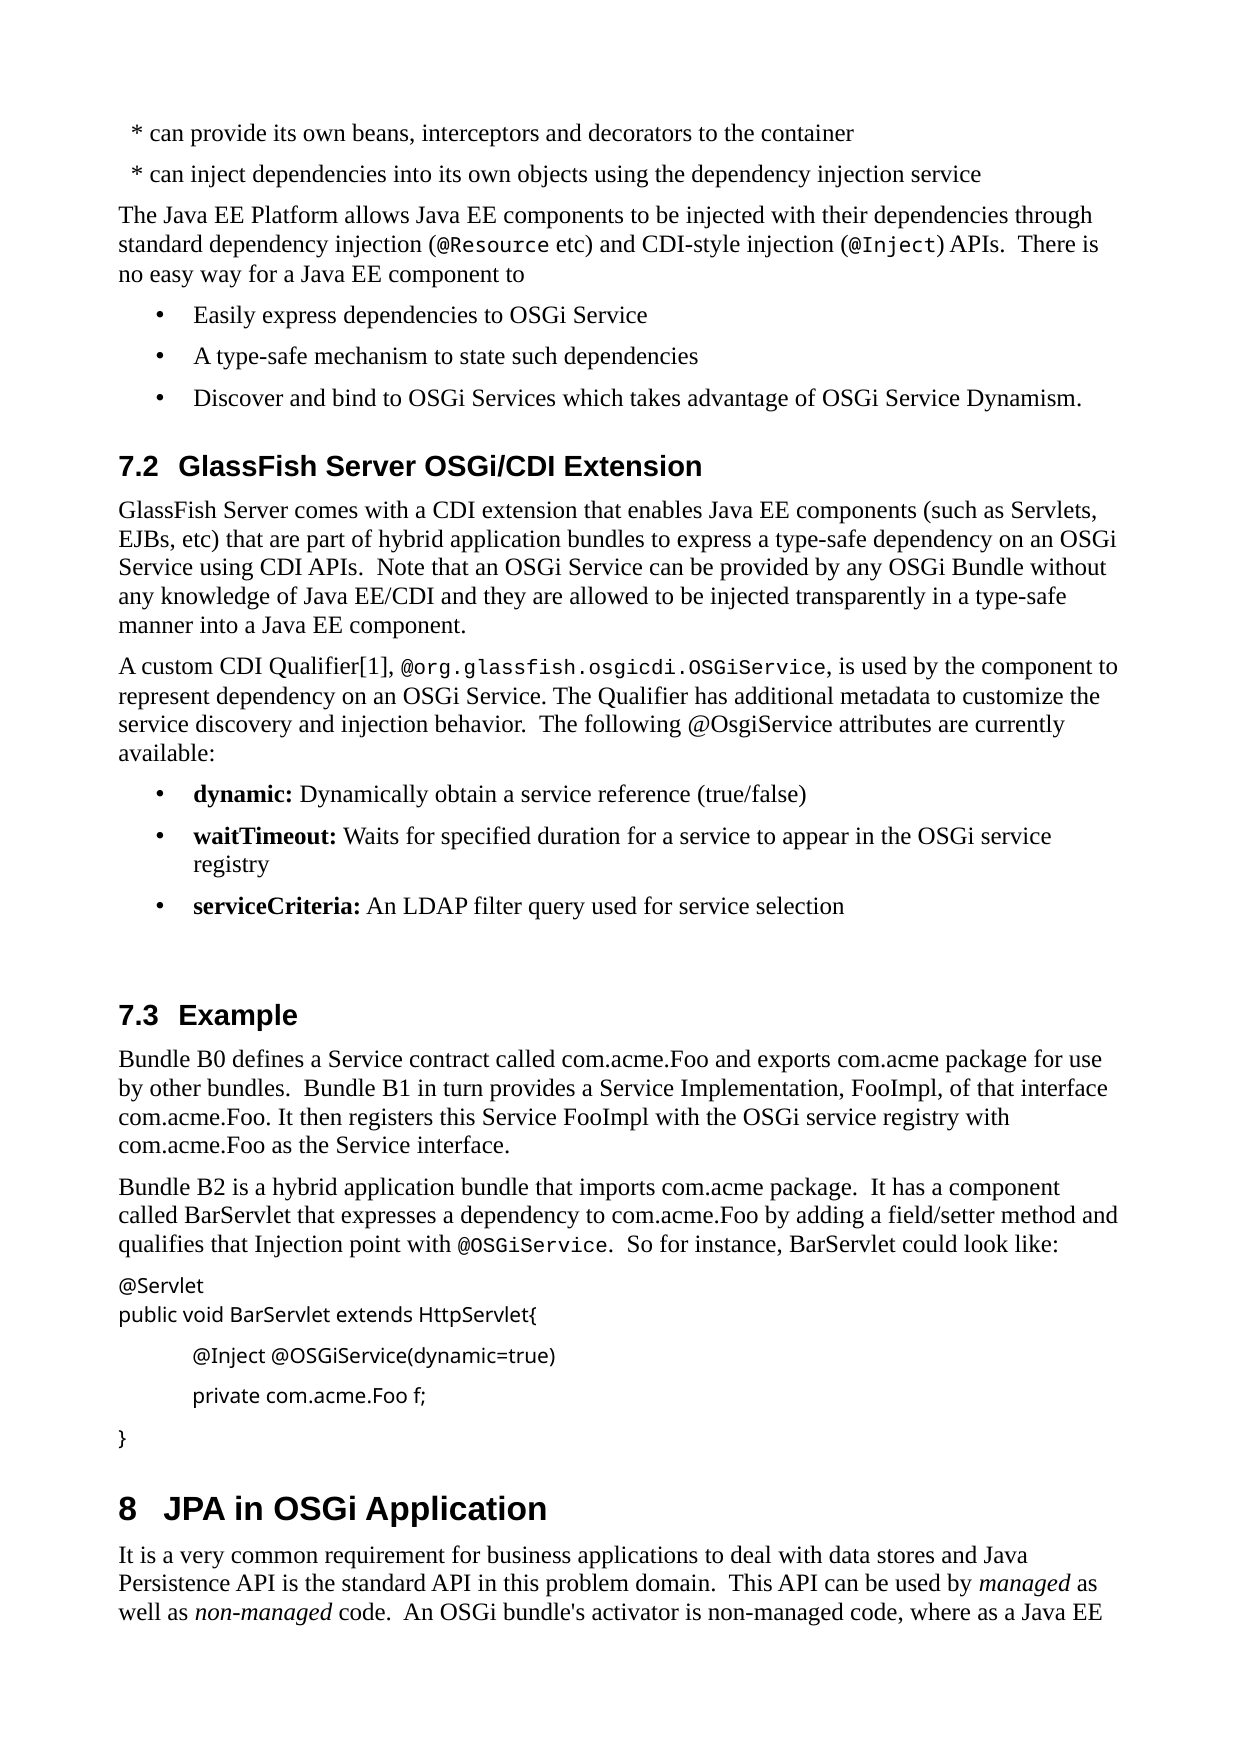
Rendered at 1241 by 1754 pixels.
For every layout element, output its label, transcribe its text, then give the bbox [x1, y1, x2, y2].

text } [118, 1423, 1122, 1451]
list dynamic: Dynamically obtain a service reference (true/false) [156, 779, 1122, 808]
text * can provide its own beans, interceptors and decorators to the container [118, 118, 1122, 147]
text GlassFish Server comes with a CDI extension that enables Java EE components (such as Servlets, EJBs, etc) that are part of hybrid application bundles to express a type-safe dependency on an OSGi Service using CDI APIs. Note that an OSGi Service can be provided by any OSGi Bundle without any knowledge of Java EE/CDI and they are allowed to be injected transparently in a type-safe manner into a Java EE component. [118, 495, 1122, 639]
text private com.acme.Foo f; [118, 1382, 1122, 1410]
text @Inject @OSGiService(dynamic=true) [118, 1341, 1122, 1369]
text It is a very common requirement for business applications to deal with data stores and Java Persistence API is the standard API in this problem domain. This API can be used by managed as well as non-managed code. An OSGi bundle's activator is non-managed code, where as a Java EE [118, 1540, 1122, 1626]
subtitle JPA in OSGi Application [118, 1489, 1122, 1527]
text @Servlet public void BarServlet extends HttpServlet{ [118, 1271, 1122, 1328]
list serviceCriteria: An LDAP filter query used for service selection [156, 891, 1122, 919]
subtitle GlassFish Server OSGi/CDI Extension [118, 449, 1122, 482]
list waitTimeout: Waits for specified duration for a service to appear in the OSGi service registry [156, 821, 1122, 878]
subtitle Example [118, 998, 1122, 1032]
text Bundle B0 defines a Service contract called com.acme.Foo and exports com.acme package for use by other bundles. Bundle B1 in turn provides a Service Implementation, FooImpl, of that interface com.acme.Foo. It then registers this Service FooImpl with the OSGi service registry with com.acme.Foo as the Service interface. [118, 1044, 1122, 1159]
list Easily express dependencies to OSGi Service [156, 300, 1122, 329]
list A type-safe mechanism to state such dependencies [156, 341, 1122, 370]
text The Java EE Platform allows Java EE components to be injected with their dependencies through standard dependency injection (@Resource etc) and CDI-style injection (@Inject) APIs. There is no easy way for a Java EE component to [118, 201, 1122, 288]
text * can inject dependencies into its own objects using the dependency injection service [118, 159, 1122, 188]
list Discover and bind to OSGi Services which takes advantage of OSGi Service Dynamism. [156, 383, 1122, 411]
text A custom CDI Qualifier[1], @org.glassfish.osgicdi.OSGiService, is used by the component to represent dependency on an OSGi Service. The Qualifier has additional metadata to customize the service discovery and injection behavior. The following @OsgiService attributes are currently available: [118, 651, 1122, 767]
text Bundle B2 is a hybrid application bundle that imports com.acme package. It has a component called BarServlet that expresses a dependency to com.acme.Foo by adding a field/setter method and qualifies that Injection point with @OSGiService. So for instance, BarServlet could look like: [118, 1172, 1122, 1259]
